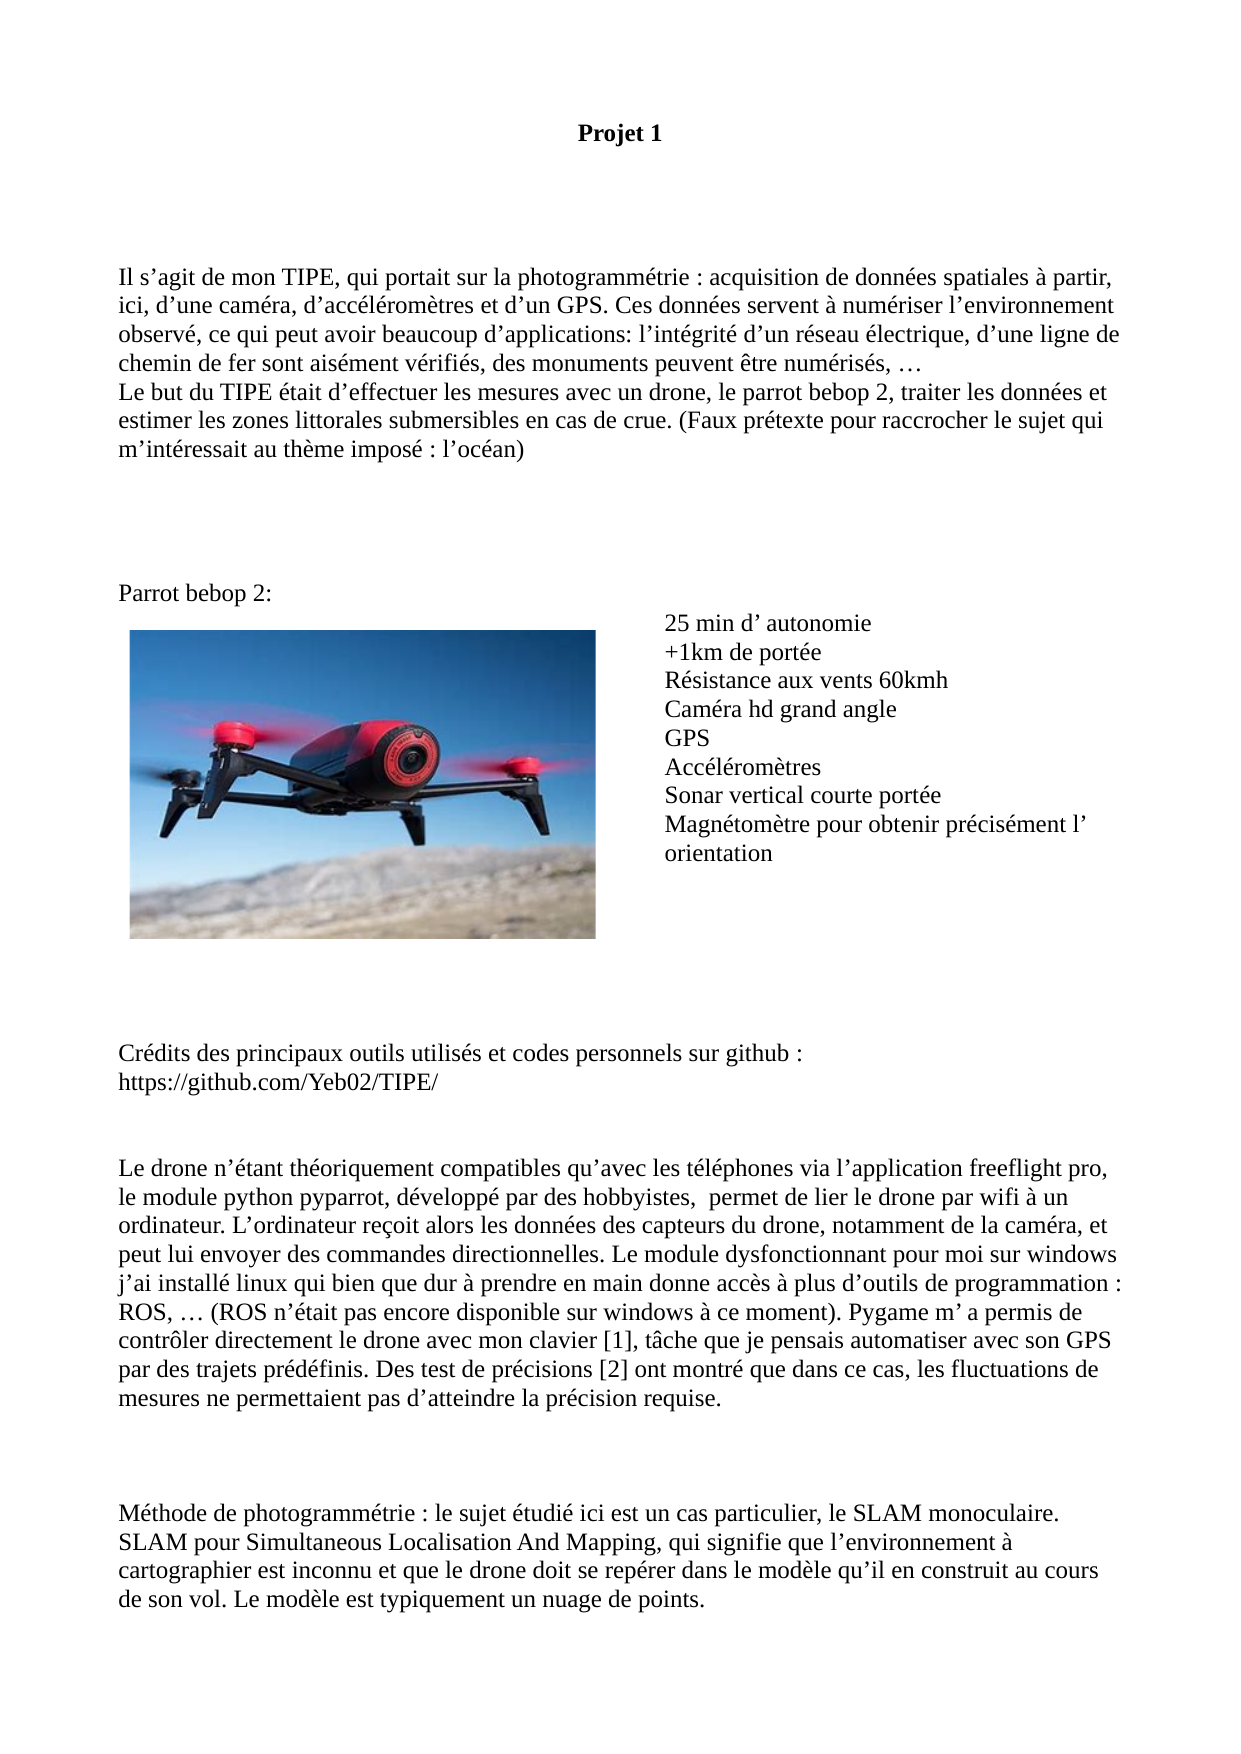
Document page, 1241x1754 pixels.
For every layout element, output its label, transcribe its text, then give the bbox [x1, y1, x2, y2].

text Le but du TIPE était d’effectuer les mesures avec un drone, le parrot bebop 2, traiter les données et estimer les zones littorales submersibles en cas de crue. (Faux prétexte pour raccrocher le sujet qui m’intéressait au thème imposé : l’océan) [118, 377, 1122, 463]
text Méthode de photogrammétrie : le sujet étudié ici est un cas particulier, le SLAM monoculaire. SLAM pour Simultaneous Localisation And Mapping, qui signifie que l’environnement à cartographier est inconnu et que le drone doit se repérer dans le modèle qu’il en construit au cours de son vol. Le modèle est typiquement un nuage de points. [118, 1498, 1122, 1613]
text Il s’agit de mon TIPE, qui portait sur la photogrammétrie : acquisition de données spatiales à partir, ici, d’une caméra, d’accéléromètres et d’un GPS. Ces données servent à numériser l’environnement observé, ce qui peut avoir beaucoup d’applications: l’intégrité d’un réseau électrique, d’une ligne de chemin de fer sont aisément vérifiés, des monuments peuvent être numérisés, … [118, 262, 1122, 377]
text Crédits des principaux outils utilisés et codes personnels sur github : https://github.com/Yeb02/TIPE/ [118, 1038, 1122, 1096]
text Parrot bebop 2: [118, 578, 1122, 607]
picture [129, 630, 596, 939]
text Projet 1 [118, 118, 1122, 147]
text Le drone n’étant théoriquement compatibles qu’avec les téléphones via l’application freeflight pro, le module python pyparrot, développé par des hobbyistes, permet de lier le drone par wifi à un ordinateur. L’ordinateur reçoit alors les données des capteurs du drone, notamment de la caméra, et peut lui envoyer des commandes directionnelles. Le module dysfonctionnant pour moi sur windows j’ai installé linux qui bien que dur à prendre en main donne accès à plus d’outils de programmation : ROS, … (ROS n’était pas encore disponible sur windows à ce moment). Pygame m’ a permis de contrôler directement le drone avec mon clavier [1], tâche que je pensais automatiser avec son GPS par des trajets prédéfinis. Des test de précisions [2] ont montré que dans ce cas, les fluctuations de mesures ne permettaient pas d’atteindre la précision requise. [118, 1153, 1122, 1412]
